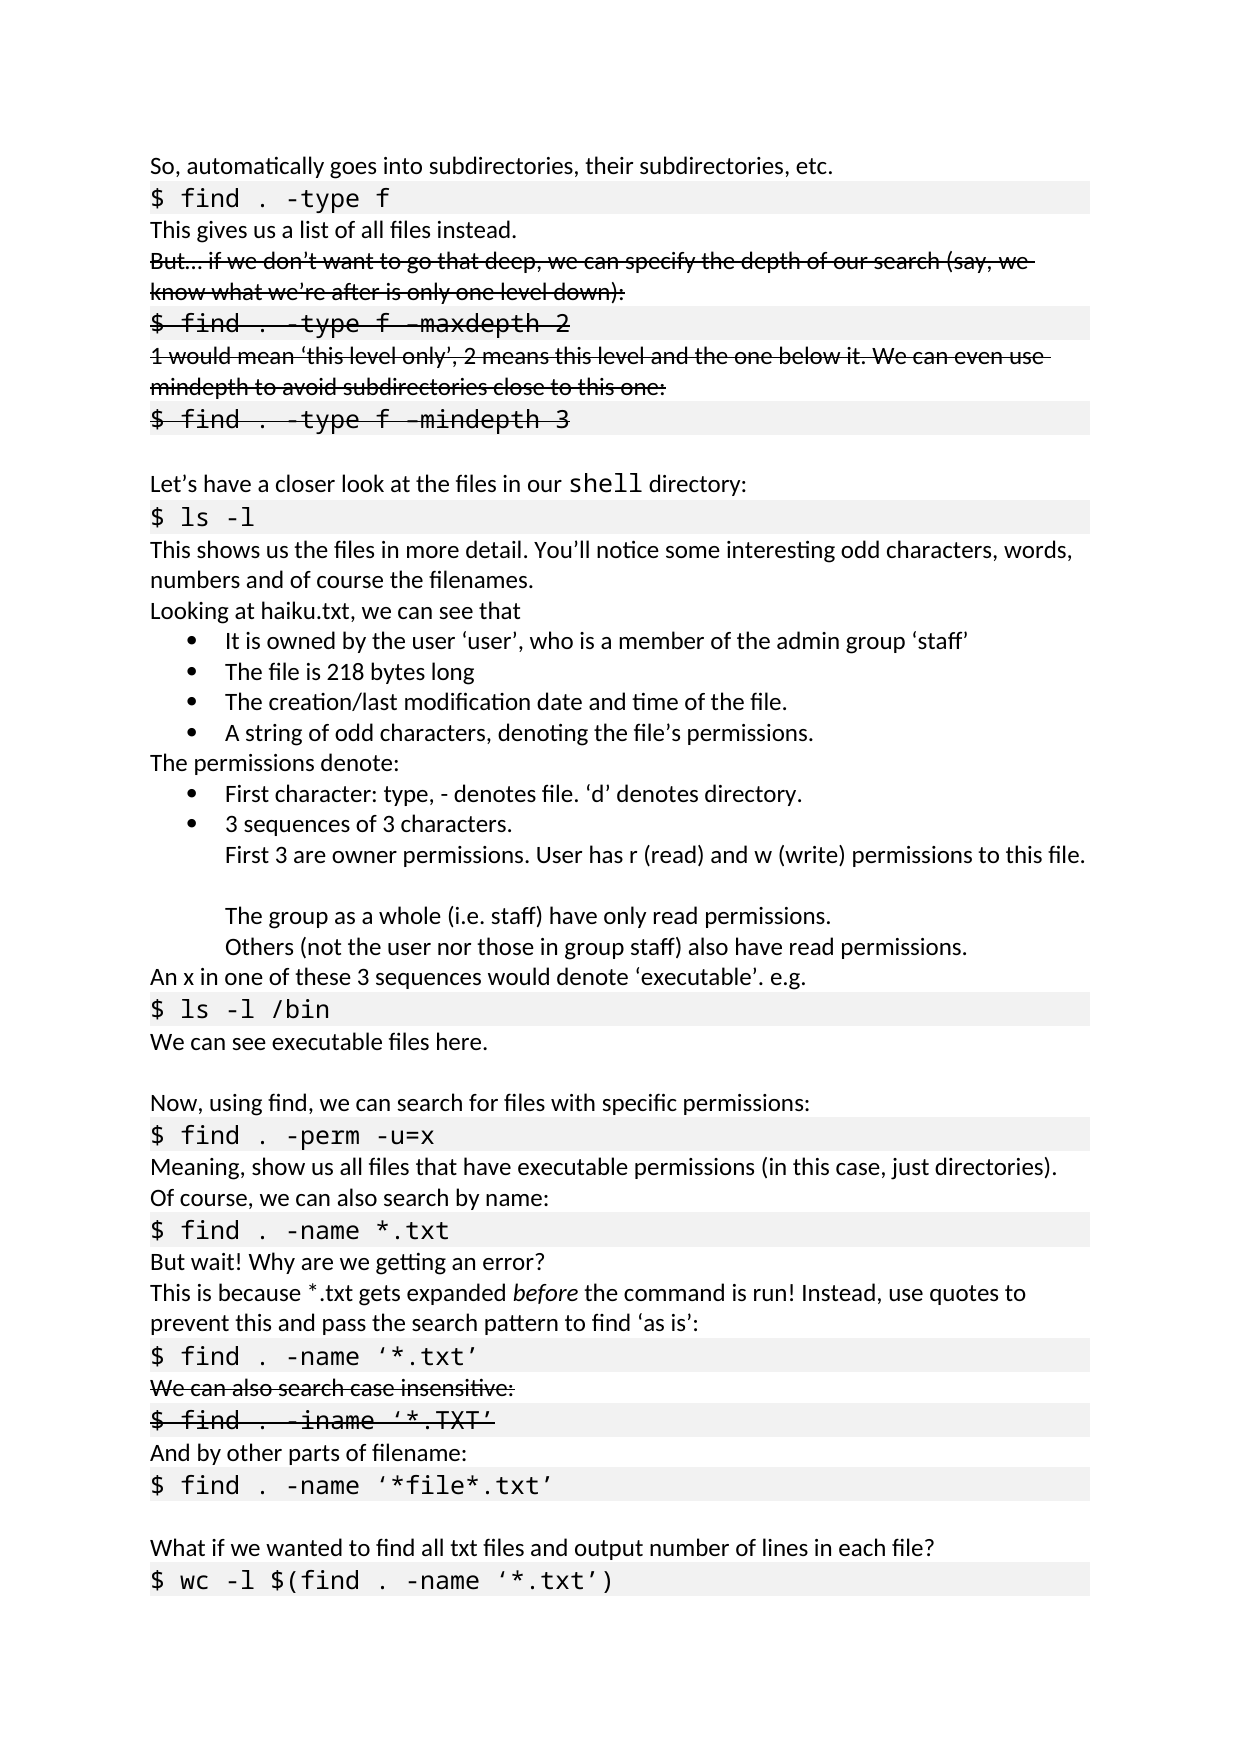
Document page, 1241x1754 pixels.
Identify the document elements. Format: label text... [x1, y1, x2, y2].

list 3 sequences of 3 characters. First 3 are owner permissions. User has r (read) and w (write) permissions to this file. The group as a whole (i.e. staff) have only read permissions. Others (not the user nor those in group staff) also have read permissions. [187, 809, 1090, 961]
text Let’s have a closer look at the files in our shell directory: [150, 466, 1090, 500]
text $ ls -l [150, 500, 1090, 534]
text $ find . -name *.txt [150, 1212, 1090, 1247]
text Now, using find, we can search for files with specific permissions: [150, 1087, 1090, 1117]
text We can also search case insensitive: [150, 1372, 1090, 1403]
text $ find . -name ‘*file*.txt’ [150, 1467, 1090, 1501]
text This gives us a list of all files instead. [150, 214, 1090, 245]
text $ wc -l $(find . -name ‘*.txt’) [150, 1562, 1090, 1596]
text We can see executable files here. [150, 1026, 1090, 1056]
text The permissions denote: [150, 748, 1090, 778]
text So, automatically goes into subdirectories, their subdirectories, etc. [150, 150, 1090, 181]
list A string of odd characters, denoting the file’s permissions. [187, 717, 1090, 748]
text This is because *.txt gets expanded before the command is run! Instead, use quotes to prevent this and pass the search pattern to find ‘as is’: [150, 1277, 1090, 1338]
text $ find . -type f [150, 181, 1090, 214]
list The creation/last modification date and time of the file. [187, 687, 1090, 717]
list It is owned by the user ‘user’, who is a member of the admin group ‘staff’ [187, 626, 1090, 656]
text $ find . -type f –mindepth 3 [150, 401, 1090, 435]
text But… if we don’t want to go that deep, we can specify the depth of our search (say, we know what we’re after is only one level down): [150, 245, 1090, 306]
list First character: type, - denotes file. ‘d’ denotes directory. [187, 778, 1090, 809]
text $ find . -iname ‘*.TXT’ [150, 1403, 1090, 1437]
text And by other parts of filename: [150, 1437, 1090, 1467]
text $ find . -perm -u=x [150, 1117, 1090, 1151]
text Of course, we can also search by name: [150, 1182, 1090, 1212]
text $ find . -name ‘*.txt’ [150, 1338, 1090, 1372]
text $ find . -type f –maxdepth 2 [150, 306, 1090, 340]
text What if we wanted to find all txt files and output number of lines in each file? [150, 1532, 1090, 1562]
text Looking at haiku.txt, we can see that [150, 595, 1090, 626]
text $ ls -l /bin [150, 992, 1090, 1026]
text But wait! Why are we getting an error? [150, 1247, 1090, 1277]
text This shows us the files in more detail. You’ll notice some interesting odd characters, words, numbers and of course the filenames. [150, 534, 1090, 595]
text 1 would mean ‘this level only’, 2 means this level and the one below it. We can even use mindepth to avoid subdirectories close to this one: [150, 340, 1090, 401]
list The file is 218 bytes long [187, 656, 1090, 687]
text Meaning, show us all files that have executable permissions (in this case, just directories). [150, 1151, 1090, 1182]
text An x in one of these 3 sequences would denote ‘executable’. e.g. [150, 961, 1090, 992]
